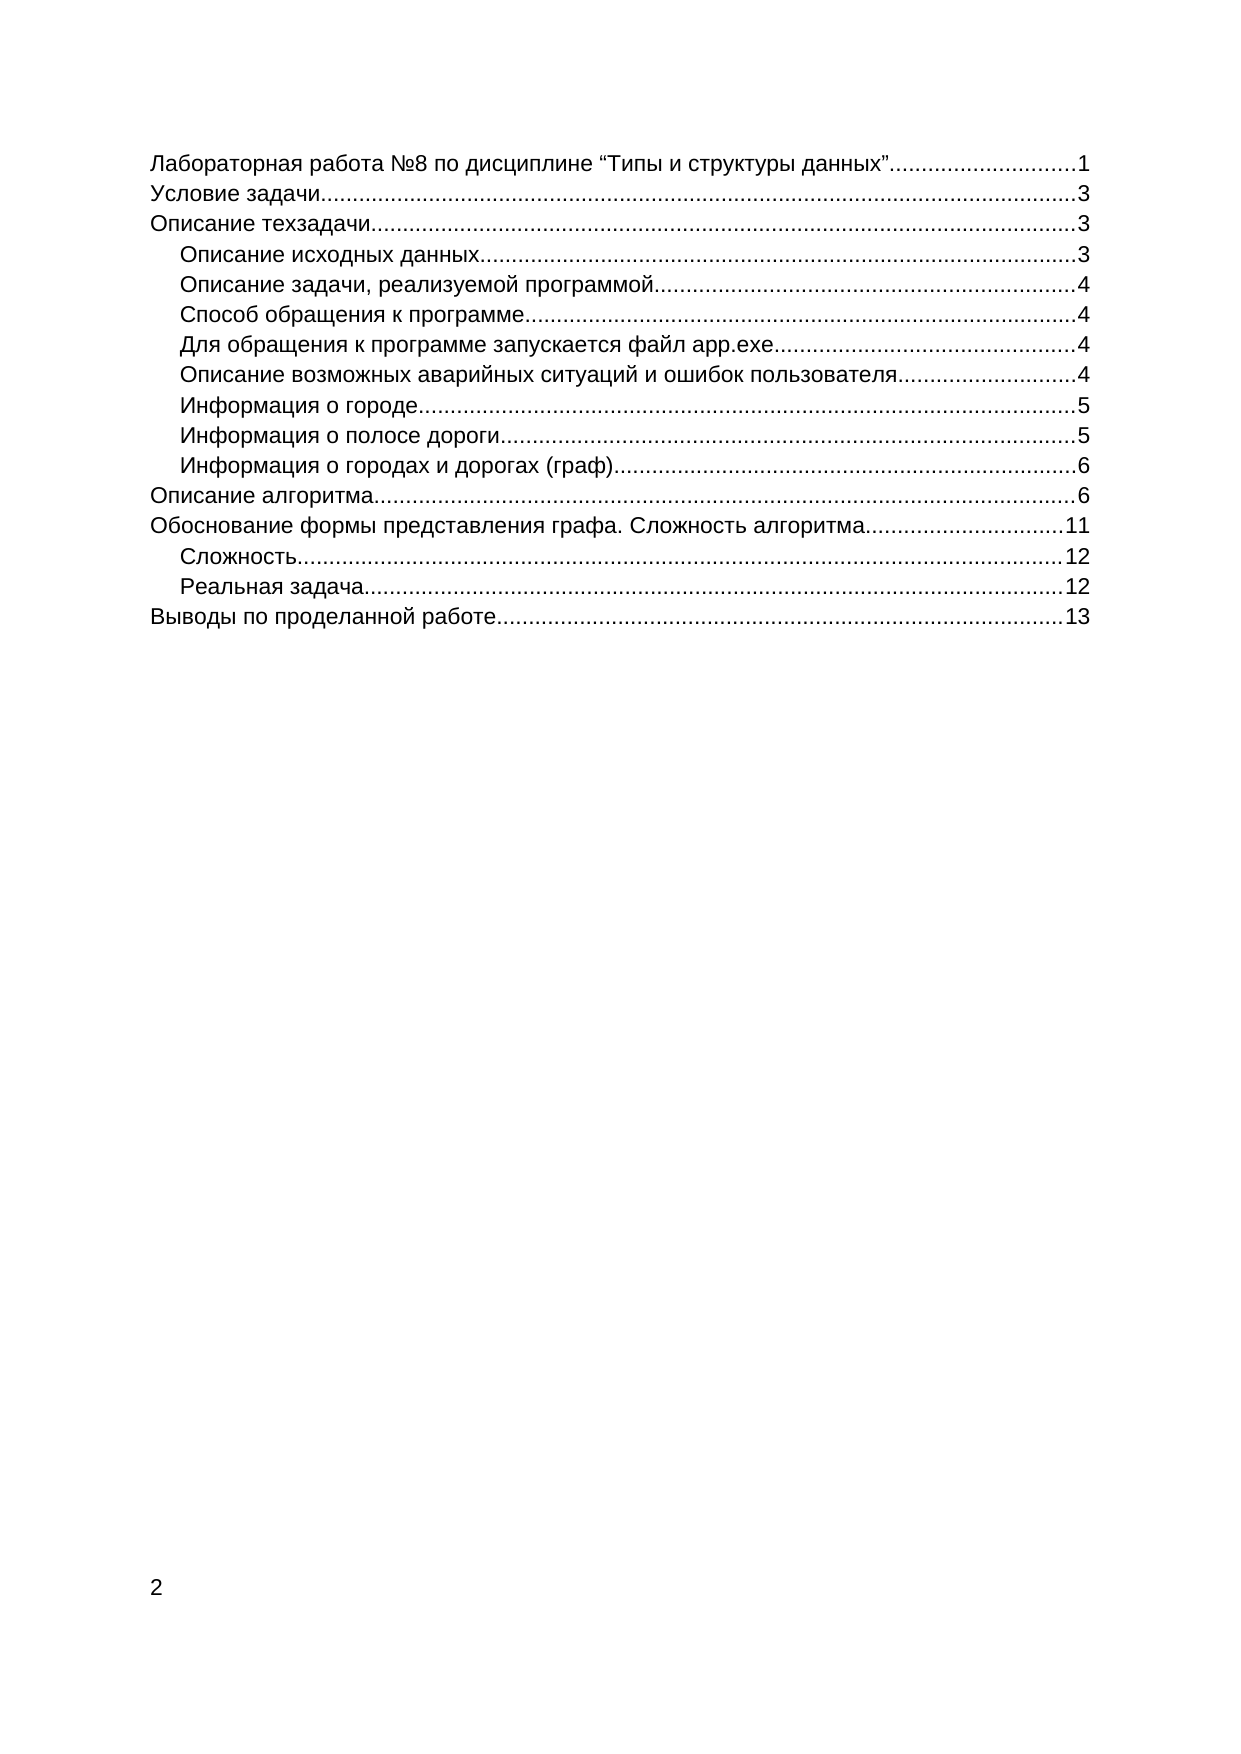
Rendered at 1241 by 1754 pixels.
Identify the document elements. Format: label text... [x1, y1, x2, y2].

text Сложность 12 [179, 543, 1090, 569]
text Способ обращения к программе 4 [179, 301, 1090, 327]
text Информация о полосе дороги 5 [179, 422, 1090, 448]
text Описание исходных данных 3 [179, 241, 1090, 267]
text Информация о городе 5 [179, 392, 1090, 418]
text Условие задачи 3 [150, 180, 1090, 207]
text Реальная задача 12 [179, 573, 1090, 599]
text Описание алгоритма 6 [150, 482, 1090, 509]
text Для обращения к программе запускается файл app.exe. 4 [179, 331, 1090, 358]
text Описание задачи, реализуемой программой 4 [179, 271, 1090, 297]
text Лабораторная работа №8 по дисциплине “Типы и структуры данных” 1 [150, 150, 1090, 176]
text Информация о городах и дорогах (граф) 6 [179, 452, 1090, 478]
text Обоснование формы представления графа. Сложность алгоритма. 11 [150, 512, 1090, 539]
text Описание техзадачи 3 [150, 210, 1090, 237]
text Выводы по проделанной работе 13 [150, 603, 1090, 629]
text Описание возможных аварийных ситуаций и ошибок пользователя 4 [179, 361, 1090, 388]
